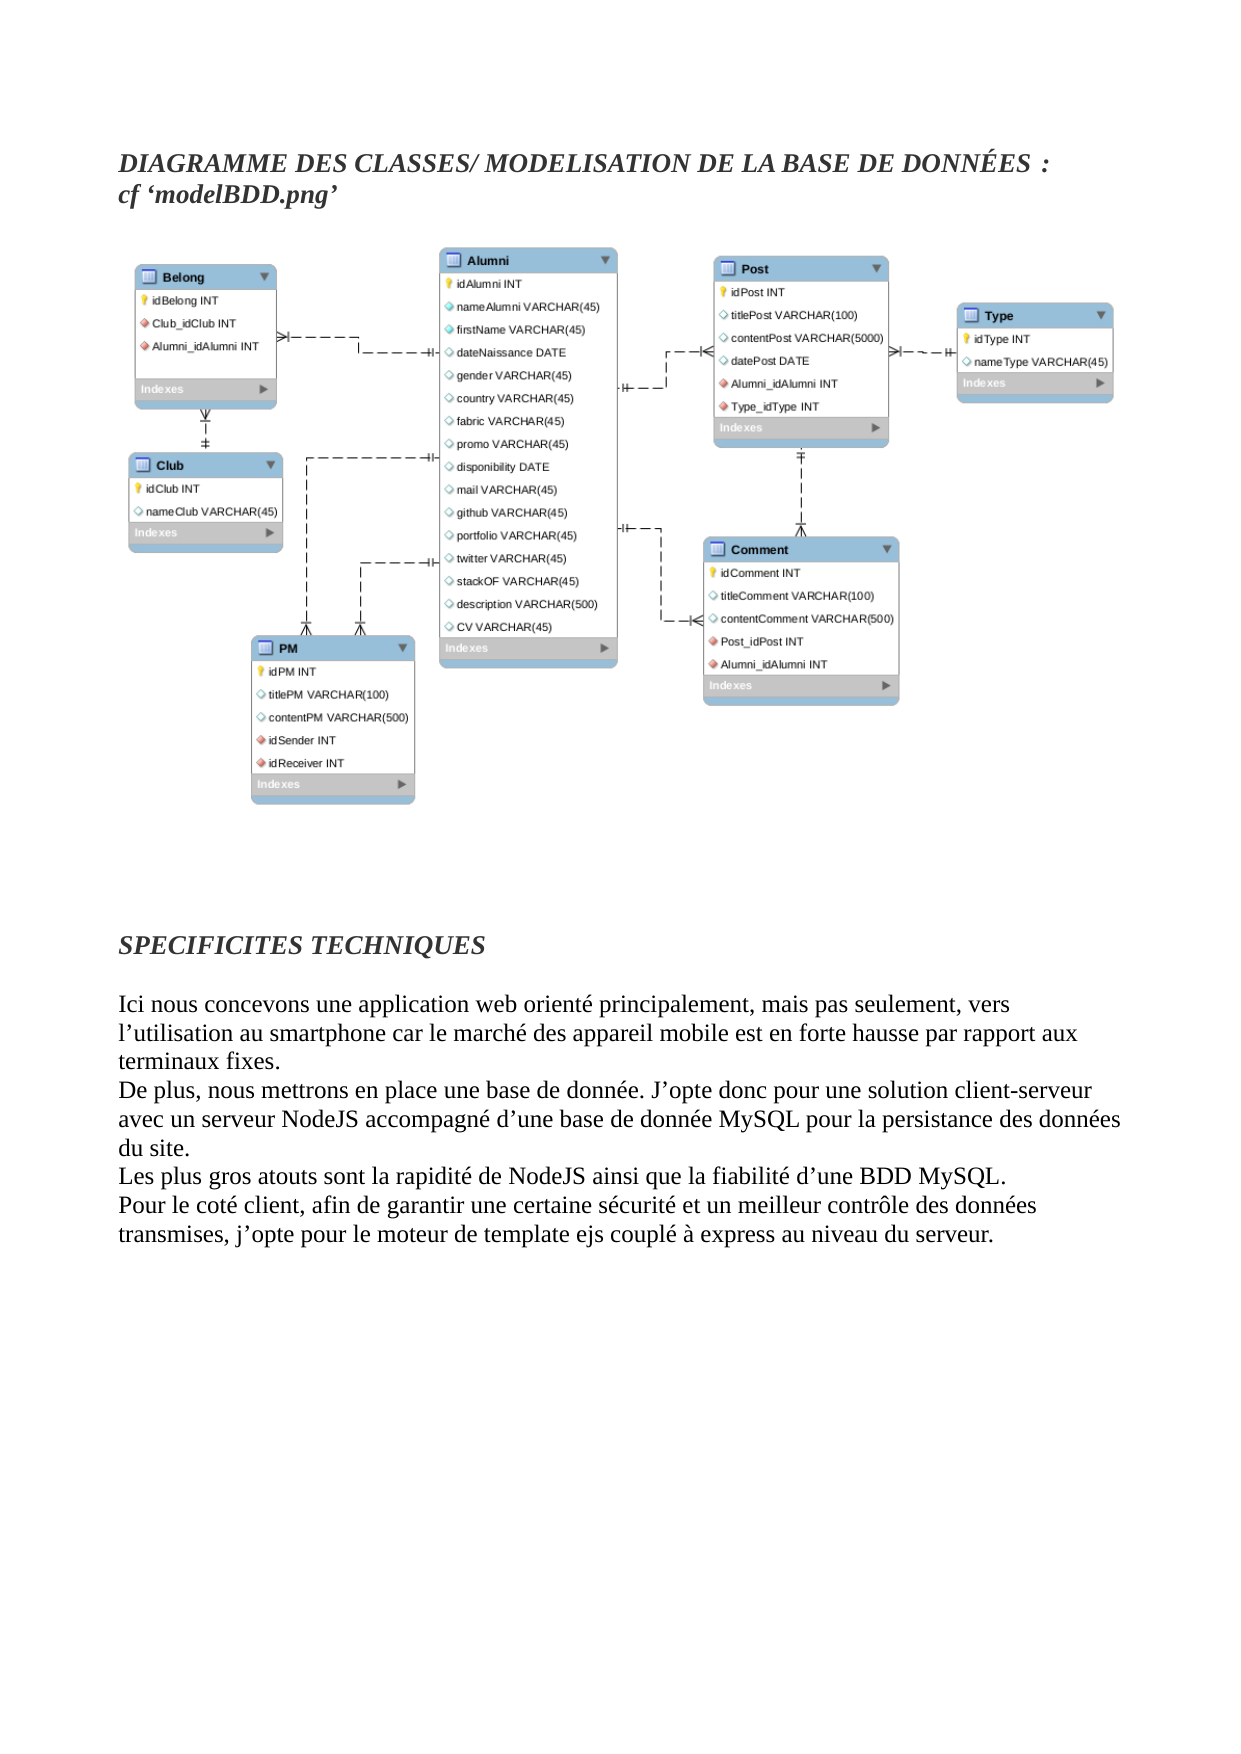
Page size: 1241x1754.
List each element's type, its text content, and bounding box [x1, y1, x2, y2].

text Pour le coté client, afin de garantir une certaine sécurité et un meilleur contrôle des données transmises, j’opte pour le moteur de template ejs couplé à express au niveau du serveur. [118, 1190, 1122, 1248]
text DIAGRAMME DES CLASSES/ MODELISATION DE LA BASE DE DONNÉES : [118, 118, 1122, 178]
text SPECIFICITES TECHNIQUES Ici nous concevons une application web orienté principalement, mais pas seulement, vers l’utilisation au smartphone car le marché des appareil mobile est en forte hausse par rapport aux terminaux fixes. De plus, nous mettrons en place une base de donnée. J’opte donc pour une solution client-serveur avec un serveur NodeJS accompagné d’une base de donnée MySQL pour la persistance des données du site. Les plus gros atouts sont la rapidité de NodeJS ainsi que la fiabilité d’une BDD MySQL. [118, 900, 1122, 1190]
text cf ‘modelBDD.png’ [118, 178, 1122, 209]
picture [118, 237, 1123, 814]
